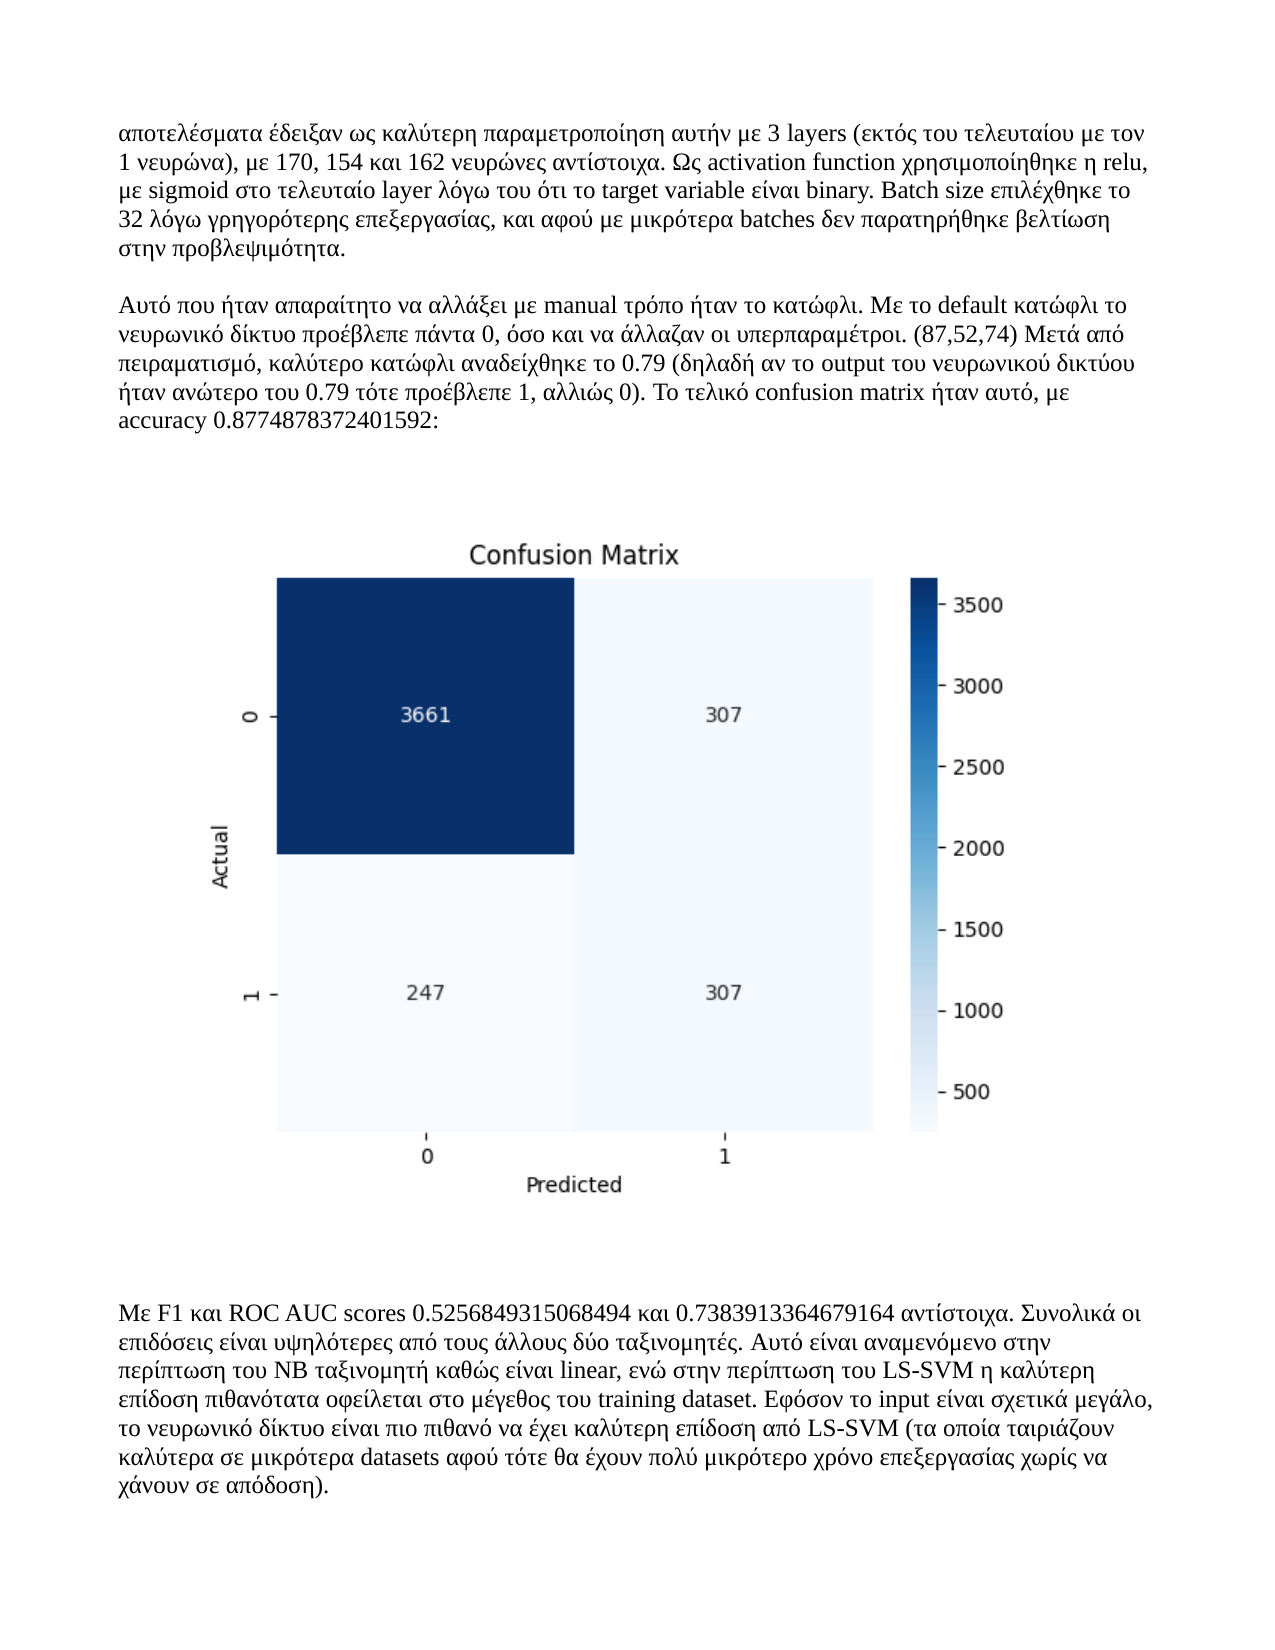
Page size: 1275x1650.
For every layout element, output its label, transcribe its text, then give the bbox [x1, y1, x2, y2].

picture [157, 491, 1118, 1212]
text αποτελέσματα έδειξαν ως καλύτερη παραμετροποίηση αυτήν με 3 layers (εκτός του τελευταίου με τον 1 νευρώνα), με 170, 154 και 162 νευρώνες αντίστοιχα. Ως activation function χρησιμοποίηθηκε η relu, με sigmoid στο τελευταίο layer λόγω του ότι το target variable είναι binary. Βatch size επιλέχθηκε το 32 λόγω γρηγορότερης επεξεργασίας, και αφού με μικρότερα batches δεν παρατηρήθηκε βελτίωση στην προβλεψιμότητα. [118, 118, 1157, 262]
text Αυτό που ήταν απαραίτητο να αλλάξει με manual τρόπο ήταν το κατώφλι. Mε το default κατώφλι το νευρωνικό δίκτυο προέβλεπε πάντα 0, όσο και να άλλαζαν οι υπερπαραμέτροι. (87,52,74) Μετά από πειραματισμό, καλύτερο κατώφλι αναδείχθηκε το 0.79 (δηλαδή αν το output του νευρωνικού δικτύου ήταν ανώτερο του 0.79 τότε προέβλεπε 1, αλλιώς 0). To τελικό confusion matrix ήταν αυτό, με accuracy 0.8774878372401592: [118, 291, 1157, 434]
text Με F1 και ROC AUC scores 0.5256849315068494 και 0.7383913364679164 αντίστοιχα. Συνολικά οι επιδόσεις είναι υψηλότερες από τους άλλους δύο ταξινομητές. Aυτό είναι αναμενόμενο στην περίπτωση του NB ταξινομητή καθώς είναι linear, ενώ στην περίπτωση του LS-SVM η καλύτερη επίδοση πιθανότατα οφείλεται στο μέγεθος του training dataset. Εφόσον το input είναι σχετικά μεγάλο, το νευρωνικό δίκτυο είναι πιο πιθανό να έχει καλύτερη επίδοση από LS-SVM (τα οποία ταιριάζουν καλύτερα σε μικρότερα datasets αφού τότε θα έχουν πολύ μικρότερο χρόνο επεξεργασίας χωρίς να χάνουν σε απόδοση). [118, 1298, 1157, 1499]
